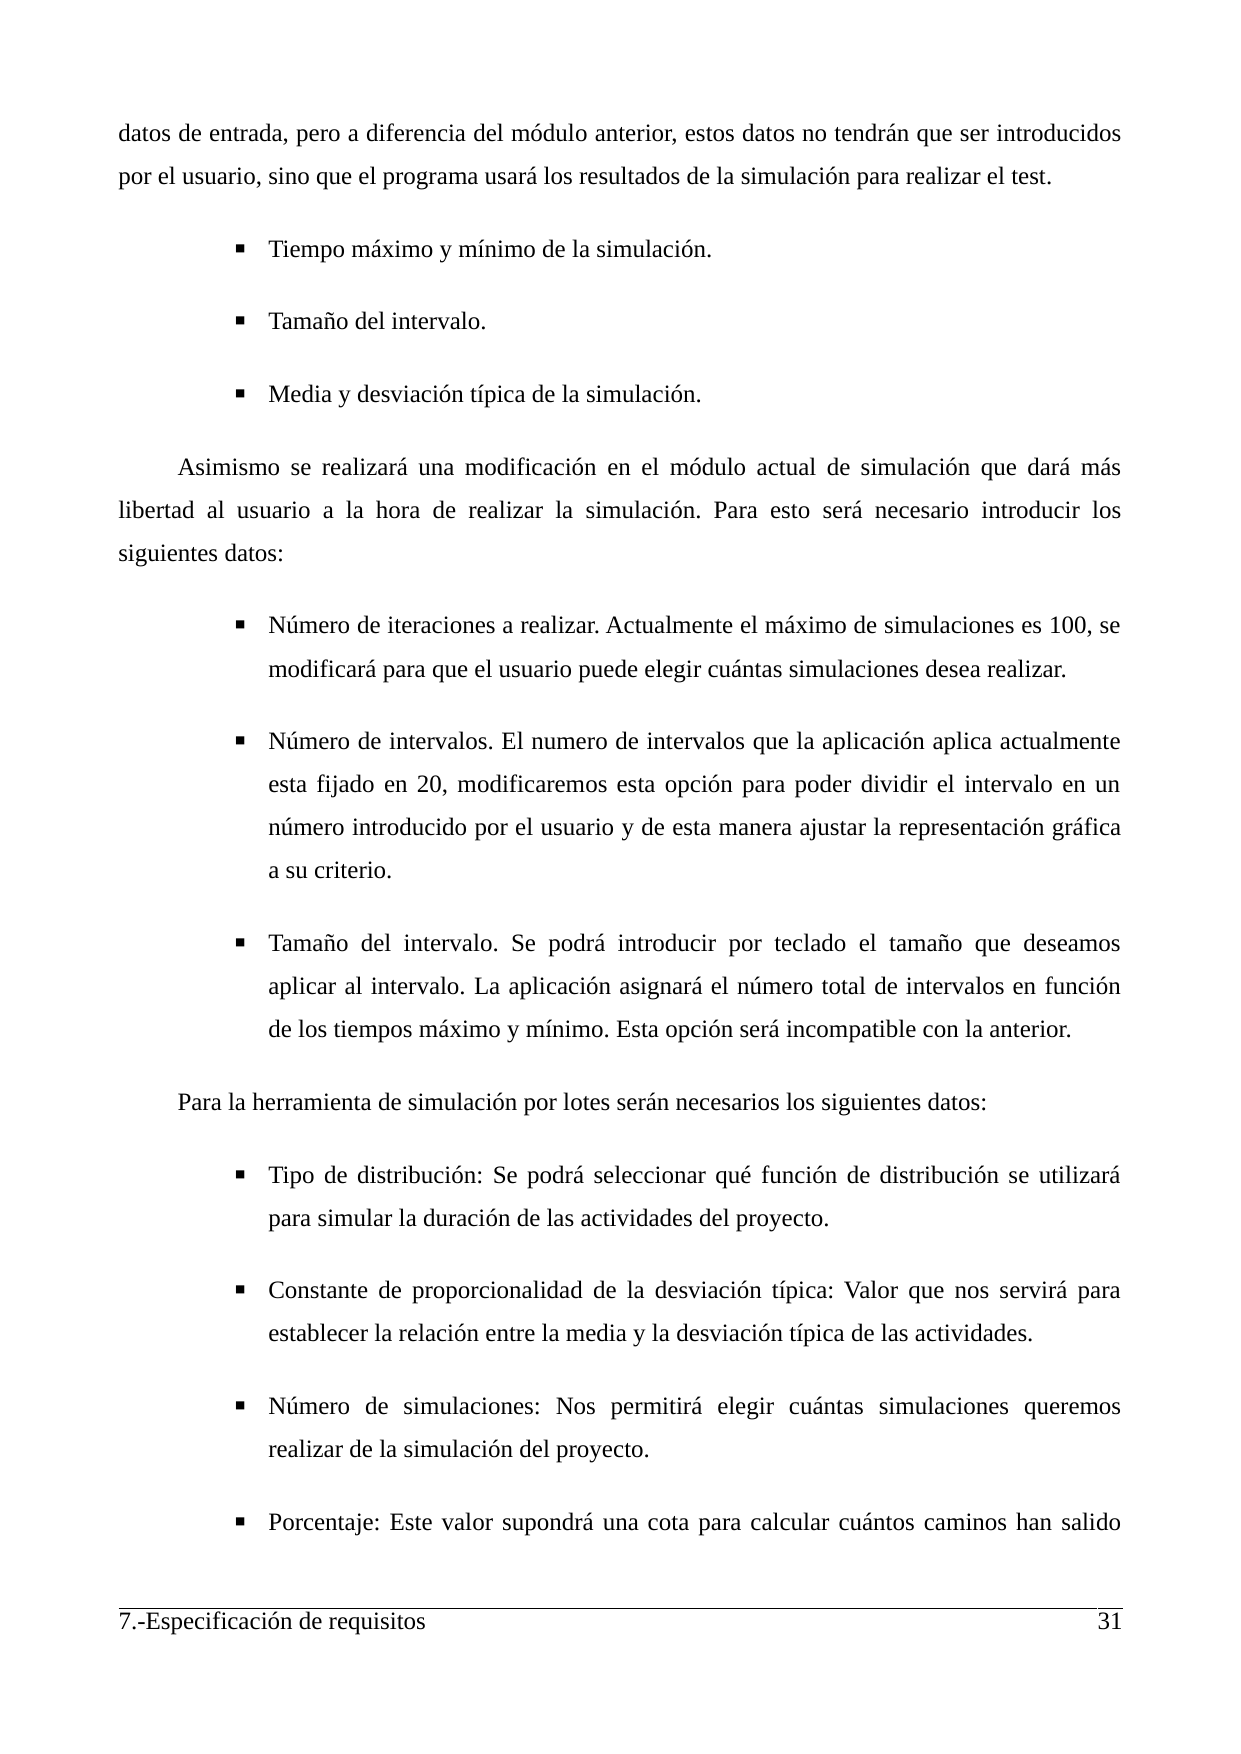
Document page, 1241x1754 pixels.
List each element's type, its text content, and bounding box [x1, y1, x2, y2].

list Número de intervalos. El numero de intervalos que la aplicación aplica actualmente esta fijado en 20, modificaremos esta opción para poder dividir el intervalo en un número introducido por el usuario y de esta manera ajustar la representación gráfica a su criterio. [231, 726, 1122, 884]
text Asimismo se realizará una modificación en el módulo actual de simulación que dará más libertad al usuario a la hora de realizar la simulación. Para esto será necesario introducir los siguientes datos: [118, 452, 1122, 567]
list Media y desviación típica de la simulación. [231, 379, 1122, 408]
list Tamaño del intervalo. [231, 306, 1122, 335]
list Número de simulaciones: Nos permitirá elegir cuántas simulaciones queremos realizar de la simulación del proyecto. [231, 1391, 1122, 1463]
list Tamaño del intervalo. Se podrá introducir por teclado el tamaño que deseamos aplicar al intervalo. La aplicación asignará el número total de intervalos en función de los tiempos máximo y mínimo. Esta opción será incompatible con la anterior. [231, 928, 1122, 1043]
list Constante de proporcionalidad de la desviación típica: Valor que nos servirá para establecer la relación entre la media y la desviación típica de las actividades. [231, 1275, 1122, 1347]
list Tiempo máximo y mínimo de la simulación. [231, 234, 1122, 263]
list Porcentaje: Este valor supondrá una cota para calcular cuántos caminos han salido [231, 1507, 1122, 1536]
list Tipo de distribución: Se podrá seleccionar qué función de distribución se utilizará para simular la duración de las actividades del proyecto. [231, 1160, 1122, 1232]
list Número de iteraciones a realizar. Actualmente el máximo de simulaciones es 100, se modificará para que el usuario puede elegir cuántas simulaciones desea realizar. [231, 611, 1122, 682]
text Para la herramienta de simulación por lotes serán necesarios los siguientes datos: [118, 1087, 1122, 1116]
text datos de entrada, pero a diferencia del módulo anterior, estos datos no tendrán que ser introducidos por el usuario, sino que el programa usará los resultados de la simulación para realizar el test. [118, 118, 1122, 190]
